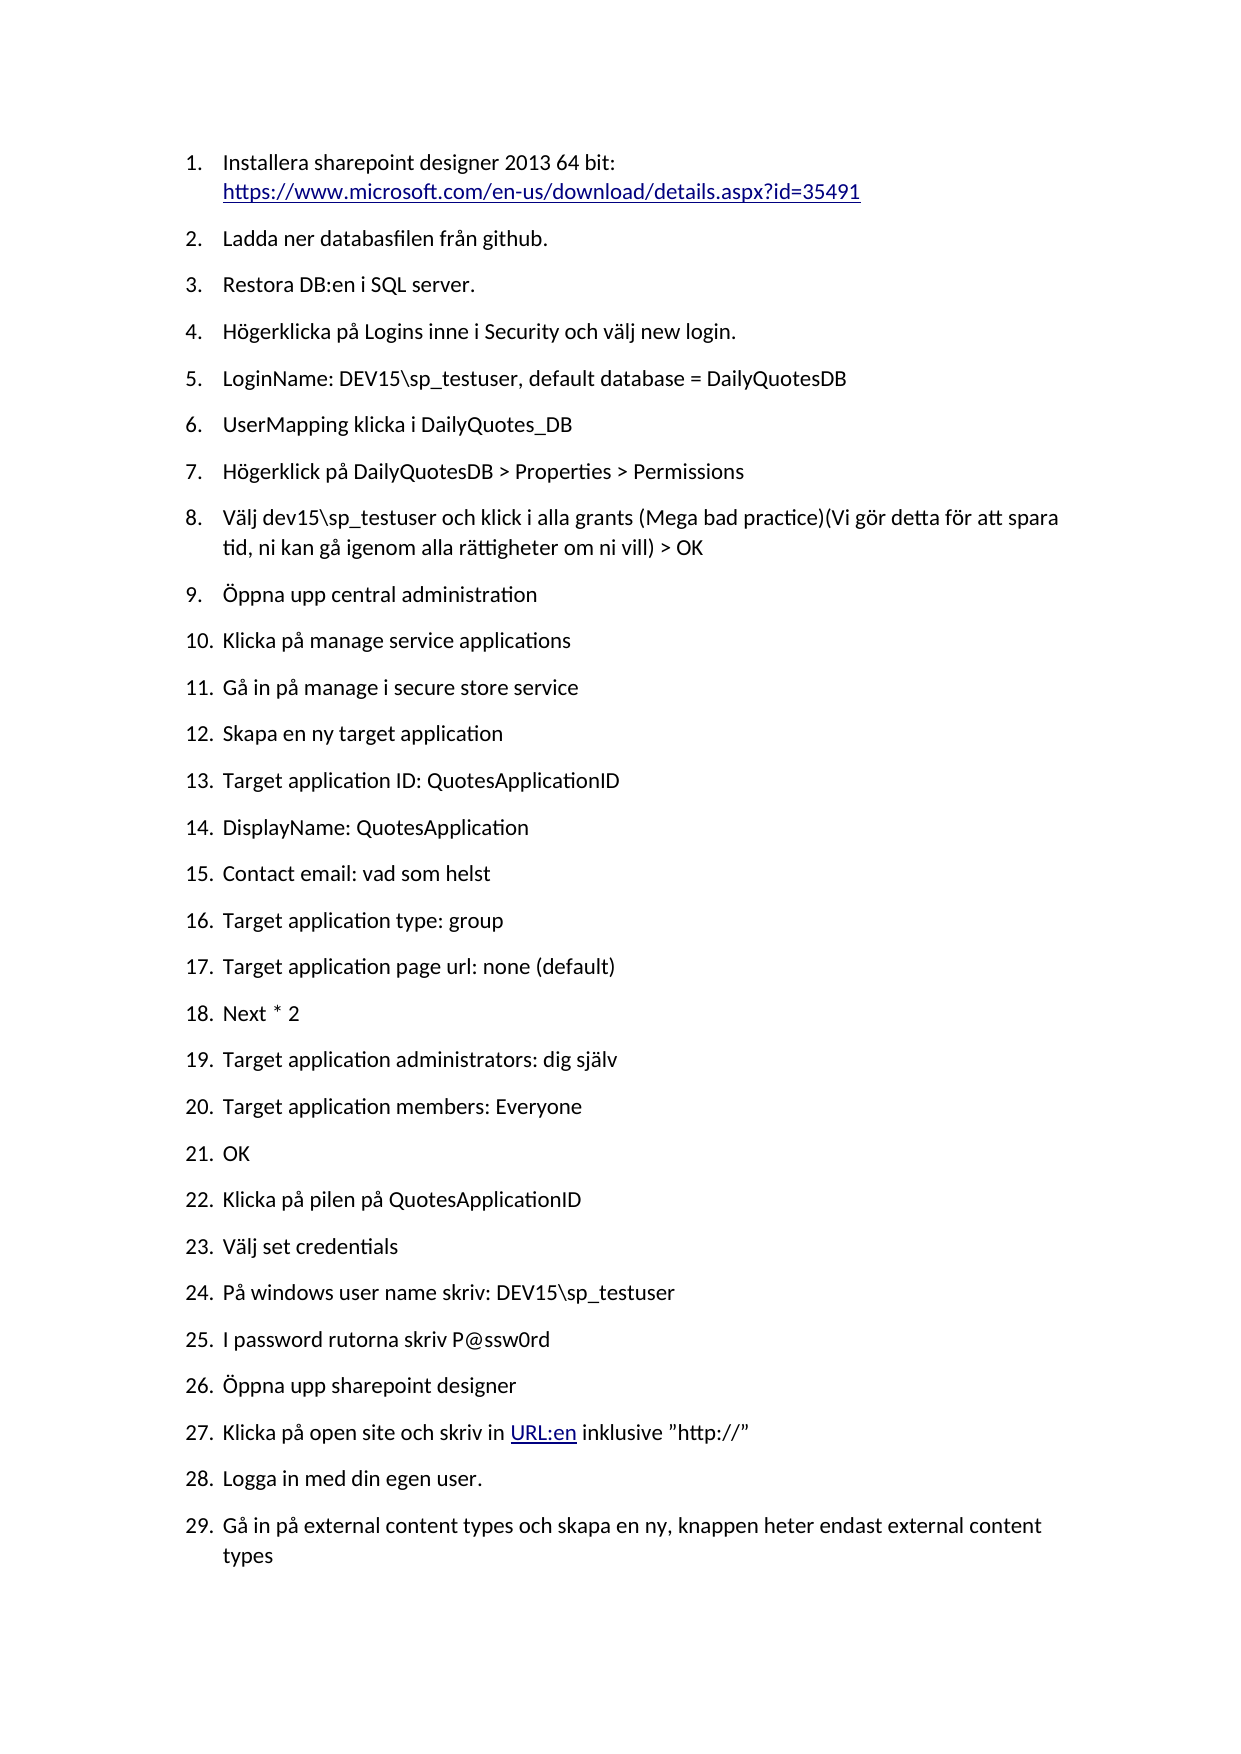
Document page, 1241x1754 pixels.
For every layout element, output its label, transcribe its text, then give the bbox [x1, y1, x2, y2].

list Contact email: vad som helst [185, 859, 1093, 887]
list Target application ID: QuotesApplicationID [185, 766, 1093, 794]
list UserMapping klicka i DailyQuotes_DB [185, 410, 1093, 438]
list Klicka på open site och skriv in URL:en inklusive ”http://” [185, 1418, 1093, 1446]
list Target application members: Everyone [185, 1092, 1093, 1120]
list Öppna upp sharepoint designer [185, 1371, 1093, 1399]
list LoginName: DEV15\sp_testuser, default database = DailyQuotesDB [185, 364, 1093, 392]
list Logga in med din egen user. [185, 1464, 1093, 1493]
list På windows user name skriv: DEV15\sp_testuser [185, 1278, 1093, 1306]
list DisplayName: QuotesApplication [185, 813, 1093, 841]
list Target application administrators: dig själv [185, 1046, 1093, 1073]
list Högerklick på DailyQuotesDB > Properties > Permissions [185, 457, 1093, 485]
list Välj dev15\sp_testuser och klick i alla grants (Mega bad practice)(Vi gör detta för att spara tid, ni kan gå igenom alla rättigheter om ni vill) > OK [185, 503, 1093, 561]
list Välj set credentials [185, 1232, 1093, 1260]
list Target application page url: none (default) [185, 952, 1093, 980]
list Restora DB:en i SQL server. [185, 271, 1093, 299]
list Gå in på external content types och skapa en ny, knappen heter endast external content types [185, 1511, 1093, 1569]
list Klicka på manage service applications [185, 626, 1093, 654]
list Öppna upp central administration [185, 580, 1093, 608]
list OK [185, 1139, 1093, 1167]
list Next * 2 [185, 999, 1093, 1027]
list Gå in på manage i secure store service [185, 673, 1093, 701]
list I password rutorna skriv P@ssw0rd [185, 1325, 1093, 1353]
list Klicka på pilen på QuotesApplicationID [185, 1185, 1093, 1213]
list Skapa en ny target application [185, 719, 1093, 748]
list Target application type: group [185, 906, 1093, 934]
list Installera sharepoint designer 2013 64 bit: https://www.microsoft.com/en-us/download/details.aspx?id=35491 [185, 148, 1093, 206]
list Ladda ner databasfilen från github. [185, 224, 1093, 252]
list Högerklicka på Logins inne i Security och välj new login. [185, 317, 1093, 345]
